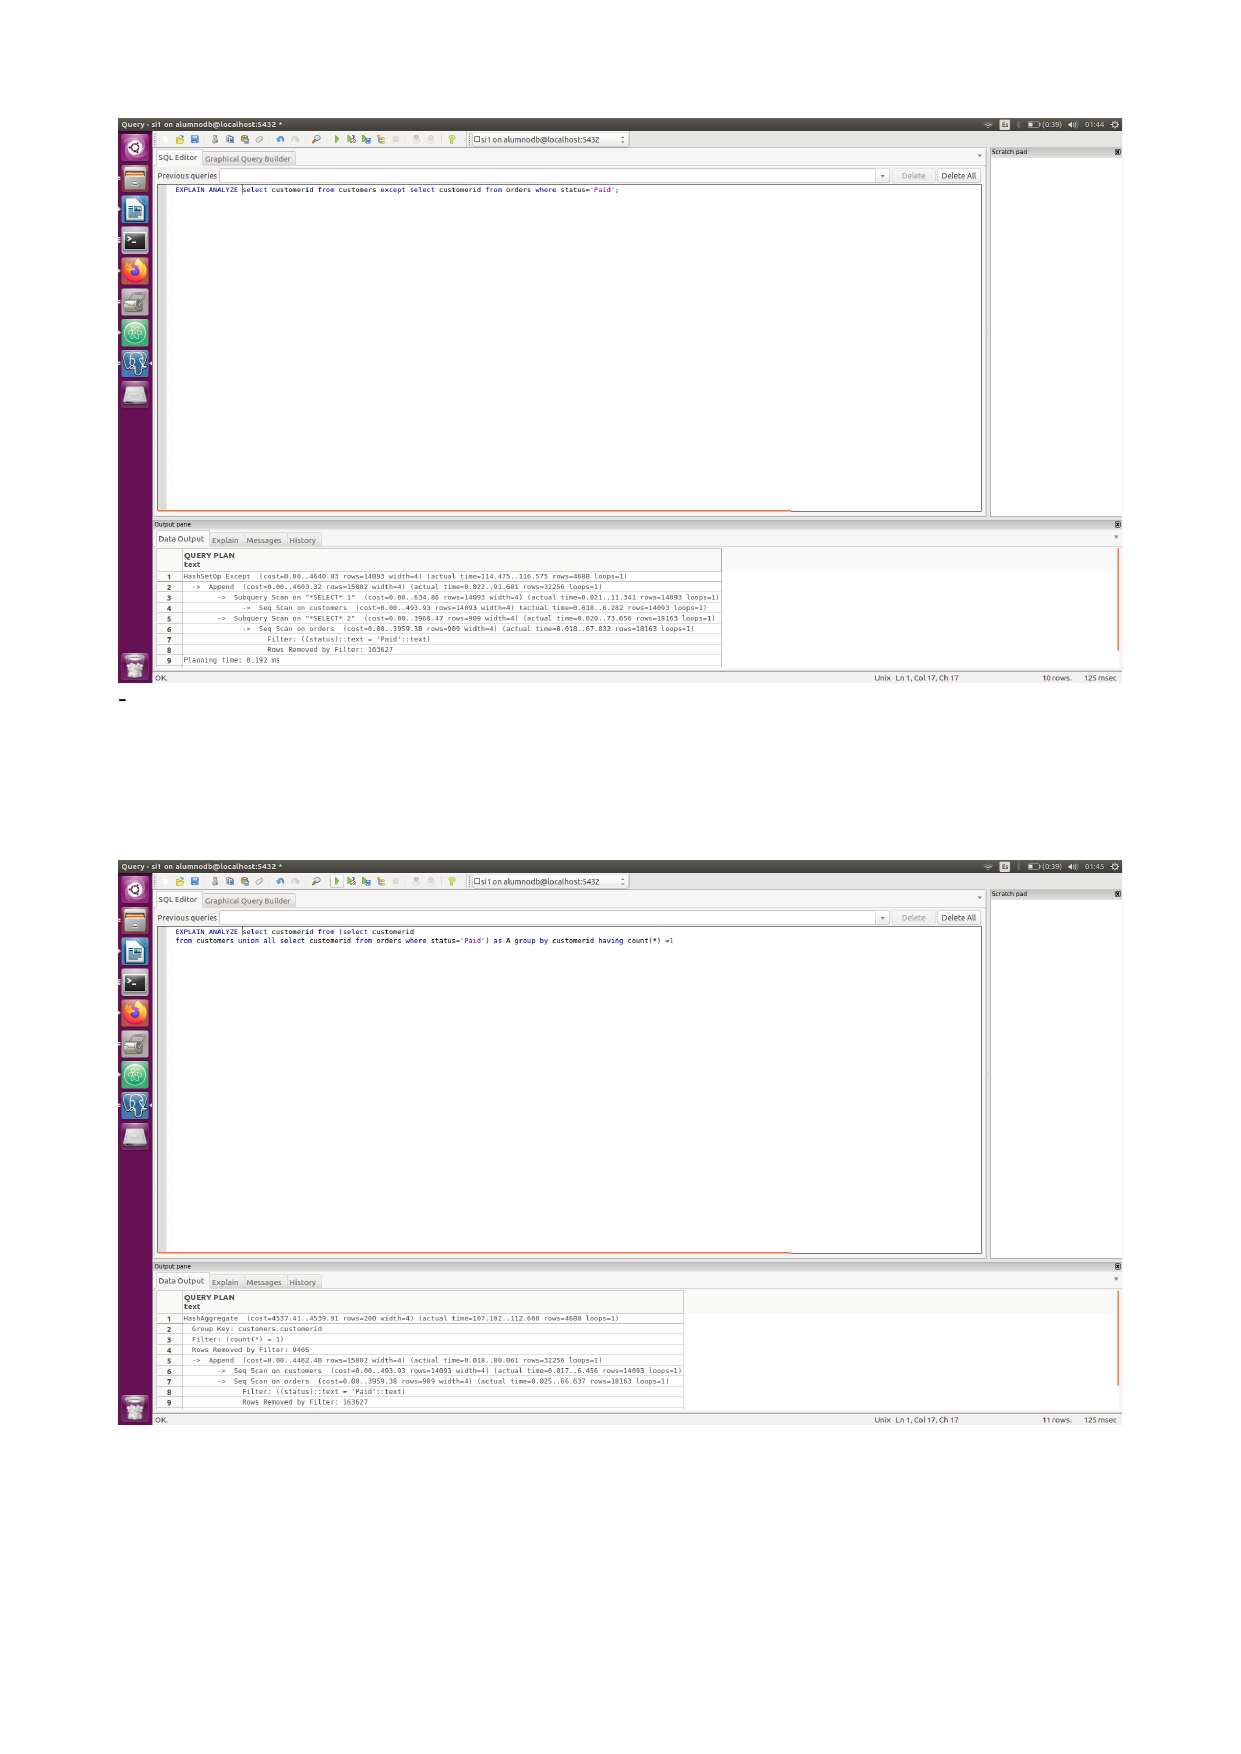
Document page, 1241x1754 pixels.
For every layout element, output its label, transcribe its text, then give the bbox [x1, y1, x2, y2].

text - [118, 683, 1122, 712]
picture [118, 118, 1123, 683]
picture [118, 860, 1123, 1425]
